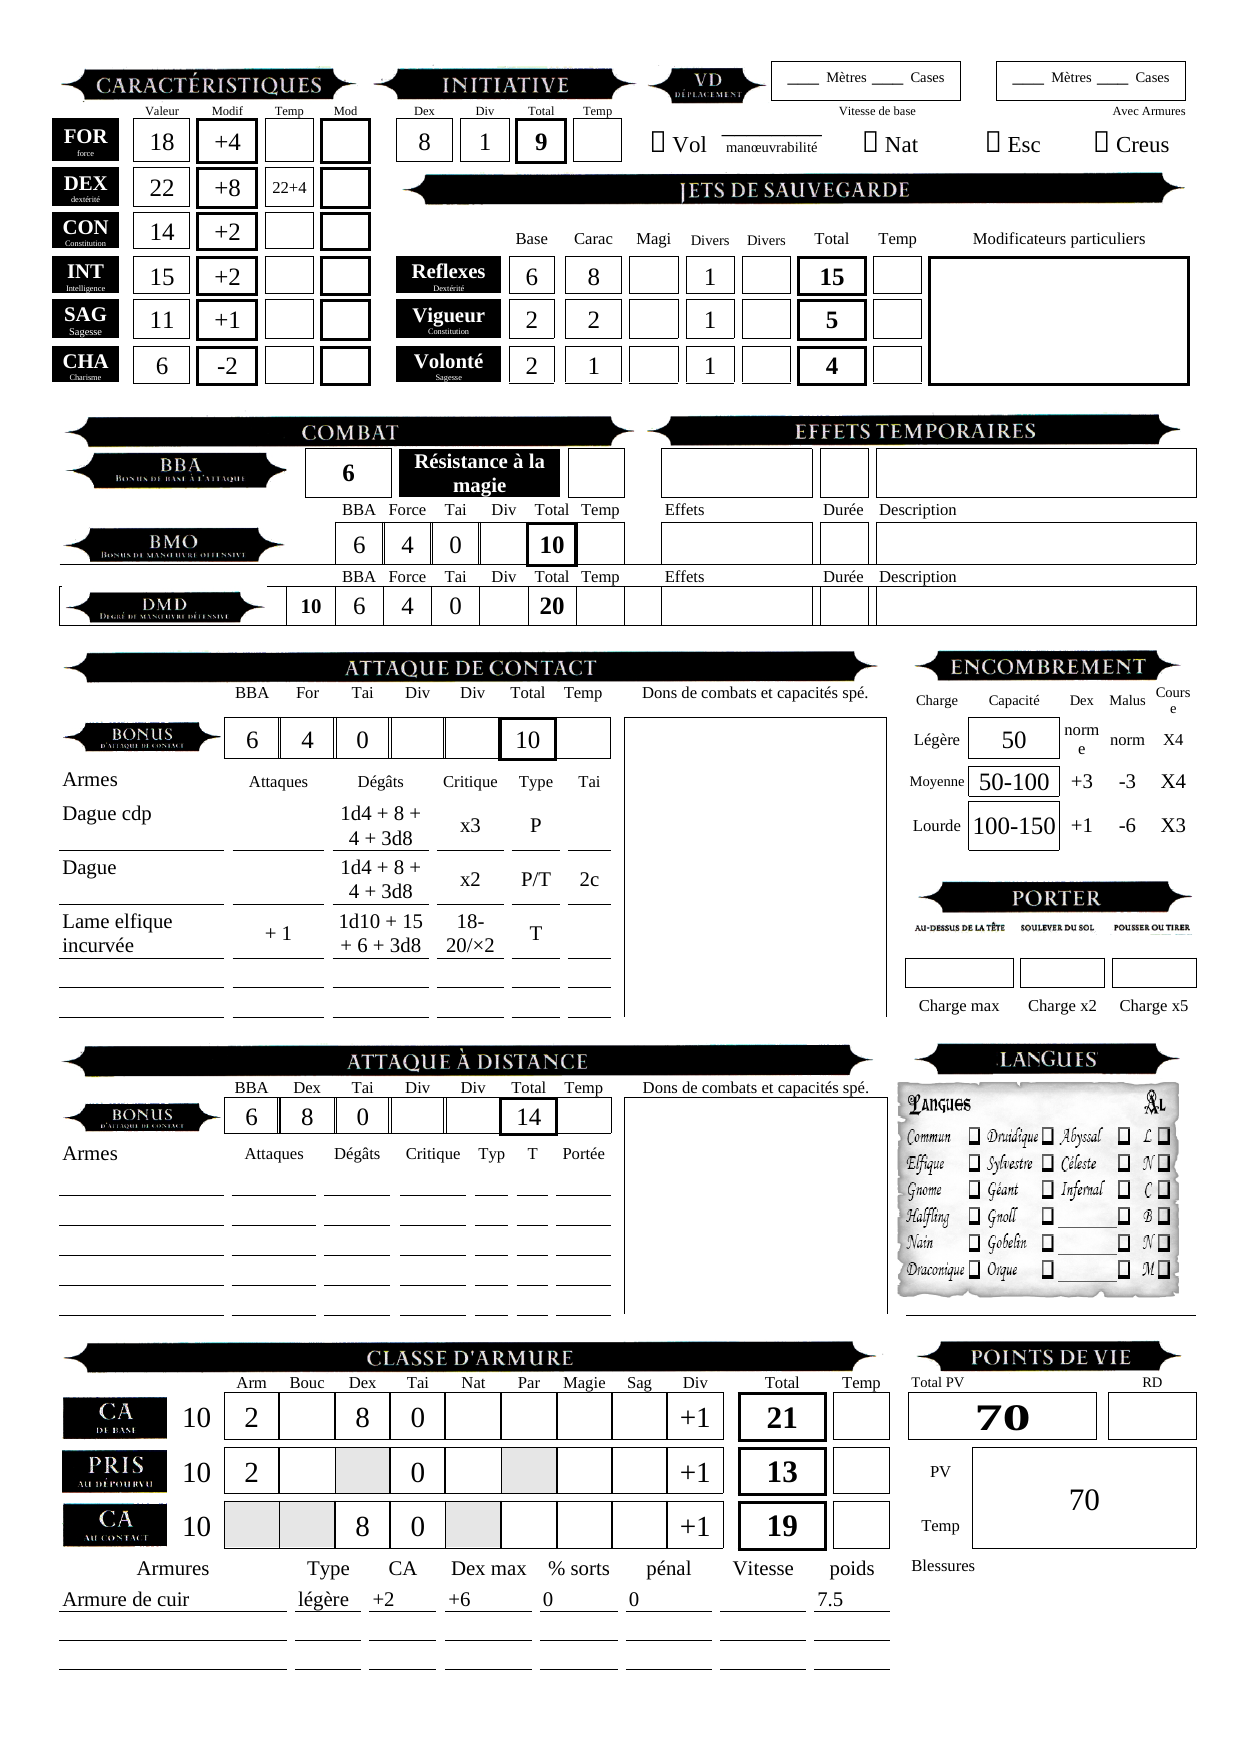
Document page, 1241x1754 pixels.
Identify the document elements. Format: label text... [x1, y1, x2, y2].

table_cell [890, 1611, 908, 1616]
table_cell [266, 119, 313, 161]
table_cell [119, 167, 133, 206]
table_cell [390, 1290, 400, 1315]
table_cell [324, 958, 332, 963]
table_cell [279, 1494, 335, 1501]
table_header [825, 1374, 833, 1392]
table_cell [266, 213, 313, 248]
table_cell [869, 587, 876, 625]
table_cell [1154, 1549, 1196, 1555]
table_cell [887, 904, 905, 909]
table_header [869, 449, 876, 497]
table_cell [790, 248, 798, 256]
table_cell [224, 1225, 232, 1230]
table_header Vitesse de base [836, 104, 996, 118]
table_cell [512, 905, 560, 909]
table_cell Vigueur Constitution [396, 299, 501, 338]
table_cell [504, 850, 512, 855]
table_cell [712, 1580, 720, 1587]
table_cell [169, 1548, 224, 1555]
table_header Mod [321, 104, 369, 118]
table_cell [734, 293, 742, 298]
table_cell [548, 1255, 556, 1260]
picture [62, 720, 221, 753]
table_cell +1 [199, 302, 255, 338]
table_cell [556, 1134, 611, 1141]
table_cell Total [798, 212, 865, 248]
table_header Résistance à la magie [399, 449, 560, 497]
table_cell [314, 118, 320, 161]
table_cell [509, 206, 1188, 212]
table_cell [390, 1165, 400, 1171]
table_cell [969, 851, 1059, 855]
table_cell [611, 1285, 624, 1290]
table_cell [436, 1611, 445, 1616]
table_cell [508, 1230, 517, 1255]
table_cell [790, 212, 798, 248]
table_cell [558, 1098, 611, 1133]
table_cell [630, 347, 678, 382]
table_cell [59, 1286, 224, 1290]
picture [59, 649, 1182, 684]
table_cell [295, 1612, 361, 1616]
table_cell [390, 1230, 400, 1255]
table_cell [887, 766, 905, 796]
table_cell [324, 1165, 390, 1171]
table_cell [119, 212, 133, 248]
table_cell [921, 338, 928, 346]
table_cell [554, 212, 565, 248]
table_cell [560, 904, 568, 909]
table_cell [369, 1612, 436, 1616]
table_cell 10 [169, 1447, 224, 1493]
table_cell [890, 1439, 908, 1447]
table_header Bouc [279, 1374, 335, 1392]
table_cell [436, 1587, 445, 1611]
table_cell [224, 1165, 232, 1171]
table_cell +2 [199, 259, 255, 293]
table_cell [723, 1548, 739, 1555]
table_cell [258, 299, 265, 338]
table_cell [59, 1171, 224, 1195]
table_cell Légère [905, 717, 968, 758]
table_cell X4 [1150, 717, 1196, 758]
table_cell 18 [134, 119, 189, 161]
table_cell [612, 1097, 624, 1133]
table_cell [747, 1641, 806, 1645]
table_cell INT Intelligence [52, 256, 119, 293]
table_cell Carac [565, 212, 622, 248]
table_cell [931, 259, 1187, 382]
table_cell [501, 1494, 557, 1501]
table_cell [1104, 987, 1112, 993]
table_cell FOR force [52, 118, 119, 161]
table_cell [890, 1501, 908, 1547]
table_cell [508, 1290, 517, 1315]
table_cell [839, 1549, 889, 1555]
table_cell [316, 1255, 324, 1260]
table_header [662, 449, 812, 497]
table_header Magie [557, 1374, 612, 1392]
table_cell [512, 796, 560, 801]
table_cell [324, 1201, 390, 1225]
table_cell 10 [169, 1501, 224, 1547]
table_cell [622, 256, 629, 293]
table_cell [390, 1494, 445, 1501]
table_cell [618, 1645, 626, 1669]
table_cell [626, 1612, 712, 1616]
table_cell [548, 1230, 556, 1255]
table_cell [370, 161, 396, 167]
table_cell [190, 346, 196, 382]
table_cell [814, 1612, 889, 1616]
table_header [611, 1078, 624, 1097]
table_cell [540, 1641, 618, 1645]
table_cell [724, 1447, 738, 1493]
table_cell [812, 497, 820, 522]
table_header Sag [612, 1374, 667, 1392]
table_cell [370, 293, 396, 298]
table_cell [314, 256, 320, 293]
table_cell [475, 1290, 508, 1315]
table_cell [400, 1171, 466, 1195]
table_cell [134, 162, 190, 167]
table_cell [257, 161, 265, 167]
table_cell [1154, 1440, 1196, 1447]
table_cell [324, 993, 332, 1017]
table_cell [437, 963, 504, 987]
table_cell [475, 1196, 508, 1201]
table_cell légère [295, 1587, 361, 1611]
table_cell [258, 256, 265, 293]
table_cell 6 [336, 523, 382, 563]
table_header [569, 449, 624, 497]
table_cell Total [528, 567, 576, 586]
table_cell [400, 1256, 466, 1260]
table_cell [555, 759, 611, 766]
table_cell [742, 339, 790, 346]
table_header Modif [198, 104, 257, 118]
table_cell [324, 1196, 390, 1201]
table_cell [370, 206, 396, 212]
table_cell [436, 1645, 445, 1669]
table_cell 0 [626, 1587, 712, 1611]
table_cell [888, 1201, 906, 1225]
table_cell Temp [576, 498, 624, 522]
table_cell [873, 294, 921, 298]
table_cell [233, 988, 324, 993]
table_cell [504, 801, 512, 849]
table_cell 15 [134, 257, 189, 293]
table_cell 10 [287, 587, 335, 625]
table_cell [724, 1501, 738, 1547]
table_cell [224, 909, 232, 957]
table_header Arm [224, 1374, 279, 1392]
table_cell [865, 338, 873, 346]
table_cell [59, 1548, 114, 1555]
table_cell Armure de cuir [59, 1587, 287, 1611]
table_cell [922, 346, 928, 382]
table_header [813, 449, 820, 497]
table_cell [335, 1134, 390, 1141]
table_cell [554, 293, 565, 298]
table_cell [887, 717, 905, 758]
table_cell [445, 1641, 532, 1645]
table_cell [712, 1555, 720, 1579]
table_cell PV [908, 1447, 972, 1493]
table_cell [233, 905, 324, 909]
table_cell Vitesse [720, 1555, 806, 1579]
table_cell [400, 1290, 466, 1315]
table_cell [734, 212, 742, 248]
table_cell [743, 257, 790, 293]
table_cell [806, 1555, 814, 1579]
table_cell [361, 1611, 369, 1616]
table_cell [1059, 796, 1104, 801]
table_cell [517, 1171, 548, 1195]
table_cell [224, 1612, 279, 1616]
table_cell [390, 1201, 400, 1225]
table_cell [508, 1195, 517, 1201]
table_cell 2 [566, 300, 621, 338]
table_cell [59, 1439, 114, 1447]
table_cell [612, 1494, 667, 1501]
table_cell [1021, 988, 1104, 993]
table_cell [390, 759, 445, 766]
table_cell [224, 855, 232, 903]
table_cell [370, 338, 396, 346]
table_cell [905, 988, 1013, 993]
table_header Course [1150, 683, 1196, 717]
table_cell [504, 958, 512, 963]
table_cell Dégâts [333, 766, 429, 796]
table_cell [324, 796, 332, 801]
table_cell [905, 758, 969, 766]
table_cell [548, 1290, 556, 1315]
table_cell [567, 118, 573, 161]
table_cell [59, 1230, 224, 1255]
table_cell Armes [59, 1141, 224, 1165]
table_cell [447, 1098, 499, 1133]
table_cell [265, 339, 313, 346]
table_cell Durée [820, 565, 868, 586]
table_cell [508, 1285, 517, 1290]
table_cell [224, 801, 232, 849]
table_cell [568, 959, 611, 963]
table_cell [257, 338, 265, 346]
table_header Div [667, 1374, 723, 1392]
table_cell [59, 1196, 224, 1201]
table_cell [618, 1611, 626, 1616]
table_cell [825, 1439, 833, 1447]
table_cell [59, 497, 286, 522]
table_cell [333, 959, 429, 963]
table_cell [233, 855, 324, 903]
table_cell [558, 1502, 611, 1547]
table_cell [134, 207, 190, 212]
table_cell [466, 1225, 475, 1230]
table_cell X3 [1150, 801, 1196, 849]
table_cell [190, 118, 196, 161]
table_cell [1059, 758, 1104, 766]
table_cell [679, 299, 686, 338]
picture [62, 1503, 167, 1548]
table_cell [466, 1290, 475, 1315]
table_cell 6 [225, 1098, 277, 1133]
table_cell 1d10 + 15 + 6 + 3d8 [333, 909, 429, 957]
table_cell 22 [134, 168, 189, 206]
table_cell [517, 1286, 548, 1290]
table_cell 2 [510, 347, 554, 382]
table_cell [429, 958, 437, 963]
table_cell x3 [437, 801, 504, 849]
table_header Total [500, 684, 555, 717]
table_cell [233, 801, 324, 849]
table_header [52, 104, 119, 118]
table_cell [568, 909, 611, 957]
table_cell Attaques [233, 766, 324, 796]
table_cell [59, 717, 224, 758]
table_cell [556, 1290, 611, 1315]
table_cell [335, 1494, 390, 1501]
table_cell Divers [686, 212, 734, 248]
table_cell [678, 212, 686, 248]
table_cell [1104, 796, 1150, 801]
table_cell [400, 1286, 466, 1290]
table_cell [821, 587, 868, 625]
table_cell [611, 904, 624, 909]
table_cell [233, 963, 324, 987]
table_cell [313, 161, 321, 167]
table_cell [613, 1393, 666, 1439]
table_cell [798, 248, 865, 256]
table_cell [865, 293, 873, 298]
table_cell [59, 522, 286, 563]
table_cell [502, 1448, 556, 1493]
table_cell [392, 718, 443, 758]
table_cell 6 [134, 347, 189, 382]
table_header Charge [905, 684, 969, 717]
table_cell [500, 761, 555, 766]
table_header [640, 104, 715, 118]
table_cell [517, 1196, 548, 1201]
table_cell [508, 1225, 517, 1230]
table_cell [504, 766, 512, 796]
table_cell [475, 1286, 508, 1290]
table_cell [1013, 993, 1021, 1017]
table_cell [611, 1230, 624, 1255]
table_cell [501, 293, 509, 298]
table_cell [190, 161, 198, 167]
table_cell [265, 294, 313, 298]
table_cell [630, 294, 678, 298]
table_cell [437, 796, 504, 801]
table_header Temp [833, 1374, 889, 1392]
table_cell 100-150 [969, 802, 1059, 849]
table_cell [134, 249, 190, 256]
table_cell [324, 1171, 390, 1195]
table_cell [501, 256, 509, 293]
table_cell [169, 1580, 224, 1587]
table_cell [723, 1439, 739, 1447]
table_cell [888, 1255, 906, 1260]
table_cell [517, 1165, 548, 1171]
table_header Valeur [134, 104, 190, 118]
table_cell [827, 1447, 833, 1493]
table_cell 8 [336, 1502, 389, 1547]
table_cell +2 [369, 1587, 436, 1611]
table_cell [59, 1133, 224, 1141]
table_header [1096, 1374, 1109, 1392]
table_cell Portée [556, 1141, 611, 1165]
table_cell [280, 1502, 334, 1547]
table_cell 0 [391, 1448, 444, 1493]
table_cell [59, 1580, 114, 1587]
table_cell Durée [820, 498, 868, 522]
table_cell [445, 1134, 501, 1141]
table_cell [445, 1612, 532, 1616]
table_cell [887, 855, 905, 903]
table_cell [59, 1256, 224, 1260]
table_cell x2 [437, 855, 504, 903]
table_cell [887, 963, 905, 987]
table_cell [556, 1226, 611, 1230]
table_cell [806, 1616, 814, 1640]
table_cell [540, 1580, 618, 1587]
table_cell [233, 993, 324, 1017]
table_header BBA [224, 1078, 279, 1097]
table_cell [512, 851, 560, 855]
table_cell % sorts [540, 1555, 618, 1579]
table_cell [890, 1548, 908, 1555]
table_cell [396, 212, 501, 248]
table_cell [190, 248, 198, 256]
table_cell [390, 1255, 400, 1260]
table_cell [611, 758, 624, 766]
table_cell [314, 212, 320, 248]
table_cell [560, 850, 568, 855]
table_cell [622, 118, 640, 161]
table_cell [390, 1171, 400, 1195]
table_cell [611, 1195, 624, 1201]
table_cell [1066, 118, 1074, 161]
table_cell [369, 1616, 436, 1640]
table_cell [712, 1640, 720, 1645]
table_header Dex [335, 1374, 390, 1392]
table_cell [887, 796, 905, 801]
table_cell [678, 248, 686, 256]
table_cell [475, 1165, 508, 1171]
table_cell [475, 1201, 508, 1225]
table_cell [466, 1165, 475, 1171]
table_cell [323, 349, 368, 382]
table_cell [747, 1612, 806, 1616]
table_cell [232, 1226, 316, 1230]
table_cell [806, 1640, 814, 1645]
table_cell [333, 993, 429, 1017]
table_cell [445, 1616, 532, 1640]
table_cell [618, 1555, 626, 1579]
table_cell 1d4 + 8 + 4 + 3d8 [333, 855, 429, 903]
table_cell 0 [432, 587, 479, 625]
table_cell [735, 299, 742, 338]
table_cell [790, 338, 798, 346]
table_cell [742, 248, 790, 256]
table_cell [190, 212, 196, 248]
table_cell 1 [461, 119, 509, 161]
table_header [625, 449, 661, 497]
table_cell [369, 1641, 436, 1645]
table_cell [257, 293, 265, 298]
table_cell [921, 212, 929, 248]
table_cell [905, 855, 1196, 957]
table_cell [973, 1549, 1063, 1555]
table_cell [908, 1548, 972, 1555]
table_cell [560, 766, 568, 796]
table_cell [480, 587, 528, 625]
table_cell [532, 1580, 540, 1587]
table_cell [224, 1201, 232, 1225]
table_header Div [390, 1078, 445, 1097]
table_cell [1104, 993, 1112, 1017]
table_cell [324, 1230, 390, 1255]
table_cell -6 [1104, 801, 1150, 849]
table_cell [429, 850, 437, 855]
table_cell 8 [397, 119, 452, 161]
table_cell [400, 1201, 466, 1225]
table_cell [560, 993, 568, 1017]
table_cell [504, 855, 512, 903]
table_cell [59, 1260, 224, 1285]
table_cell [548, 1260, 556, 1285]
table_cell [198, 251, 257, 256]
table_header [169, 1374, 224, 1392]
table_cell +3 [1060, 766, 1104, 796]
table_cell [806, 1645, 814, 1669]
table_cell [501, 346, 509, 382]
table_header [453, 104, 460, 118]
table_cell 4 [384, 587, 431, 625]
picture [59, 1041, 1181, 1078]
table_cell [712, 1616, 720, 1640]
table_cell [887, 801, 905, 849]
table_cell [119, 299, 133, 338]
table_cell [324, 1226, 390, 1230]
table_cell [371, 256, 396, 293]
table_cell [834, 1502, 889, 1547]
table_cell [791, 256, 797, 293]
table_cell + 1 [233, 909, 324, 957]
table_cell [814, 1645, 889, 1669]
table_cell [333, 851, 429, 855]
table_cell [400, 1260, 466, 1285]
table_cell [501, 206, 509, 212]
table_header [257, 104, 265, 118]
table_cell [1150, 796, 1196, 801]
table_cell [501, 299, 509, 338]
table_cell [233, 796, 324, 801]
table_cell [371, 118, 396, 161]
table_cell [323, 121, 368, 161]
table_cell [224, 850, 232, 855]
table_cell [59, 1290, 224, 1315]
table_cell [429, 909, 437, 957]
table_cell -3 [1104, 766, 1150, 796]
table_cell [508, 1165, 517, 1171]
table_cell [1013, 987, 1021, 993]
table_cell [723, 1493, 739, 1501]
table_cell [611, 1290, 624, 1315]
table_cell [557, 1549, 612, 1555]
table_cell +8 [199, 170, 255, 206]
table_cell [224, 1549, 279, 1555]
table_cell [908, 1493, 972, 1501]
table_cell 9 [518, 121, 564, 161]
table_cell [813, 587, 820, 625]
table_cell [429, 855, 437, 903]
table_cell [532, 1640, 540, 1645]
picture [908, 878, 1193, 935]
table_cell [512, 959, 560, 963]
table_cell [437, 851, 504, 855]
table_cell 8 [336, 1393, 389, 1439]
table_cell DEX dextérité [52, 167, 119, 206]
table_cell [662, 523, 812, 563]
table_cell Dex max [445, 1555, 532, 1579]
table_cell 10 [502, 720, 554, 758]
table_cell Moyenne [905, 766, 968, 796]
table_cell [812, 565, 820, 586]
table_cell [324, 909, 332, 957]
table_cell [557, 718, 610, 758]
table_cell [720, 1587, 806, 1611]
table_cell [548, 1285, 556, 1290]
table_cell [437, 993, 504, 1017]
table_cell [888, 1133, 906, 1141]
table_cell [59, 959, 224, 963]
table_cell 7.5 [814, 1587, 889, 1611]
table_cell [59, 1493, 114, 1501]
table_header Dons de combats et capacités spé. [625, 1078, 887, 1097]
table_cell [890, 1493, 908, 1501]
table_cell [867, 299, 873, 338]
table_cell [540, 1616, 618, 1640]
table_cell [532, 1645, 540, 1669]
table_cell [190, 256, 196, 293]
table_cell [361, 1645, 369, 1669]
table_cell [618, 1616, 626, 1640]
table_cell [390, 1225, 400, 1230]
table_cell [59, 1226, 224, 1230]
table_header [59, 1374, 169, 1392]
table_cell [286, 565, 335, 586]
text ___ Mètres ___ Cases [999, 63, 1182, 87]
table_cell [119, 293, 134, 298]
table_cell [509, 339, 554, 346]
table_cell [509, 294, 554, 298]
table_cell [335, 1440, 390, 1447]
table_cell [371, 346, 396, 382]
table_cell [1150, 850, 1196, 855]
table_cell [224, 1494, 279, 1501]
table_cell [509, 248, 554, 256]
table_cell [52, 248, 119, 256]
table_cell Typ [475, 1141, 508, 1165]
table_cell [224, 993, 232, 1017]
table_cell [265, 207, 313, 212]
table_cell [622, 212, 629, 248]
table_cell [739, 1551, 789, 1555]
table_cell [371, 212, 396, 248]
table_cell Lourde [905, 801, 968, 849]
table_cell [1109, 1393, 1196, 1439]
table_cell [720, 1612, 747, 1616]
table_cell [169, 1641, 224, 1645]
table_cell [119, 338, 134, 346]
table_header [887, 1078, 906, 1097]
table_cell [390, 1134, 445, 1141]
table_cell [874, 347, 921, 382]
table_cell pénal [626, 1555, 712, 1579]
table_cell 0 [540, 1587, 618, 1611]
table_cell [611, 796, 624, 801]
table_cell [930, 248, 1188, 256]
table_cell [618, 1640, 626, 1645]
table_cell [611, 850, 624, 855]
table_cell [280, 759, 335, 766]
table_cell [560, 796, 568, 801]
table_header Dex [279, 1078, 335, 1097]
table_cell [258, 118, 265, 161]
table_cell [314, 167, 320, 206]
table_header Temp [555, 684, 611, 717]
table_cell [504, 904, 512, 909]
table_cell [611, 1255, 624, 1260]
table_cell [890, 1640, 908, 1645]
table_cell [324, 904, 332, 909]
table_cell [446, 1502, 500, 1547]
table_cell [232, 1260, 316, 1285]
table_cell [52, 206, 119, 212]
table_cell [436, 1555, 445, 1579]
table_cell [119, 256, 133, 293]
table_header Total [501, 1078, 556, 1097]
table_cell [233, 851, 324, 855]
table_cell [169, 1612, 224, 1616]
table_cell 2 [225, 1393, 278, 1439]
table_cell [834, 1448, 889, 1493]
picture [62, 1395, 167, 1440]
table_cell [834, 1393, 889, 1439]
table_cell Type [512, 766, 560, 796]
table_cell [323, 302, 368, 338]
table_cell [224, 1134, 279, 1141]
table_cell [888, 1230, 906, 1255]
table_cell 70 [973, 1448, 1196, 1547]
table_cell [887, 909, 905, 957]
table_cell [224, 1290, 232, 1315]
table_cell [517, 1201, 548, 1225]
table_cell [232, 1165, 316, 1171]
table_cell [295, 1641, 361, 1645]
table_cell [119, 118, 133, 161]
table_cell [232, 1230, 316, 1255]
table_cell [295, 1616, 361, 1640]
table_cell [667, 1494, 723, 1501]
table_cell [504, 993, 512, 1017]
table_cell [134, 339, 190, 346]
table_cell [720, 1645, 806, 1669]
table_cell [466, 1230, 475, 1255]
table_cell [258, 346, 265, 382]
table_cell [266, 300, 313, 338]
table_cell Base [509, 212, 554, 248]
table_cell [890, 1587, 908, 1611]
table_cell [512, 988, 560, 993]
table_cell [827, 1392, 833, 1439]
table_cell [548, 1195, 556, 1201]
table_cell [887, 958, 905, 963]
table_cell [611, 717, 624, 758]
table_cell [1063, 1439, 1109, 1447]
table_header ________manœuvrabilité [715, 104, 828, 161]
table_cell [611, 909, 624, 957]
table_cell [921, 248, 929, 256]
table_cell [280, 1448, 335, 1493]
table_cell Armures [59, 1555, 287, 1579]
table_cell [821, 523, 868, 563]
table_cell [833, 1440, 889, 1447]
table_cell CA [369, 1555, 436, 1579]
table_cell [611, 958, 624, 963]
table_header [286, 449, 305, 497]
table_cell 5 [800, 302, 864, 338]
table_cell [501, 212, 509, 248]
table_cell [396, 248, 501, 256]
table_cell [429, 766, 437, 796]
table_cell [295, 1645, 361, 1669]
table_cell [361, 1640, 369, 1645]
table_cell Armes [59, 766, 224, 796]
table_cell [548, 1141, 556, 1165]
table_cell [279, 1440, 335, 1447]
table_cell X4 [1150, 766, 1196, 796]
table_cell [390, 1440, 445, 1447]
table_cell [517, 1260, 548, 1285]
table_cell 1d4 + 8 + 4 + 3d8 [333, 801, 429, 849]
table_cell [466, 1260, 475, 1285]
table_cell [446, 1393, 500, 1439]
table_cell [361, 1616, 369, 1640]
table_cell [392, 1098, 443, 1133]
table_cell [371, 167, 396, 206]
table_cell [922, 256, 928, 293]
table_cell [630, 300, 678, 338]
table_cell [280, 1393, 334, 1439]
table_cell [224, 1171, 232, 1195]
table_cell [568, 993, 611, 1017]
table_header [622, 104, 640, 118]
table_cell [508, 1255, 517, 1260]
table_cell [678, 338, 686, 346]
table_cell [712, 1587, 720, 1611]
table_cell [532, 1555, 540, 1579]
table_cell [232, 1256, 316, 1260]
table_header Div [390, 684, 445, 717]
table_cell [791, 346, 797, 382]
table_cell 14 [502, 1100, 555, 1133]
table_cell 2c [568, 855, 611, 903]
table_cell [316, 1260, 324, 1285]
table_cell [466, 1141, 475, 1165]
table_cell [265, 249, 313, 256]
table_cell [568, 851, 611, 855]
table_cell [445, 1440, 501, 1447]
table_cell 6 [225, 718, 278, 758]
table_cell [888, 1195, 906, 1201]
table_cell [1014, 958, 1020, 987]
table_cell [436, 1640, 445, 1645]
table_cell [874, 257, 921, 293]
table_cell [1021, 959, 1104, 987]
table_cell [555, 346, 565, 382]
table_cell [224, 963, 232, 987]
table_cell [973, 1440, 1063, 1447]
table_cell [568, 963, 611, 987]
table_cell [114, 1548, 169, 1555]
table_cell [626, 1641, 712, 1645]
table_cell [1150, 758, 1196, 766]
table_cell Magi [630, 212, 678, 248]
table_cell [59, 1097, 224, 1133]
table_cell [517, 1290, 548, 1315]
table_cell 14 [134, 213, 189, 248]
table_cell [865, 248, 873, 256]
table_cell [429, 904, 437, 909]
table_cell [257, 206, 265, 212]
table_cell Dague cdp [59, 801, 224, 849]
table_cell [224, 1641, 279, 1645]
table_cell [169, 1439, 224, 1447]
table_cell [370, 248, 396, 256]
table_cell 50 [969, 718, 1059, 758]
table_header Dex [396, 104, 452, 118]
table_cell [501, 248, 509, 256]
table_cell [316, 1171, 324, 1195]
table_cell [190, 299, 196, 338]
table_cell [313, 248, 321, 256]
table_cell [287, 1555, 295, 1579]
table_cell [888, 1141, 906, 1165]
table_cell [466, 1171, 475, 1195]
table_cell T [512, 909, 560, 957]
table_cell Tai [568, 766, 611, 796]
table_cell [678, 293, 686, 298]
table_cell Effets [662, 498, 812, 522]
table_cell [888, 1285, 906, 1290]
table_cell [532, 1616, 540, 1640]
table_cell 6 [336, 587, 383, 625]
table_cell [59, 1392, 169, 1439]
table_cell [481, 523, 526, 563]
table_cell [437, 988, 504, 993]
table_cell [555, 299, 565, 338]
table_cell [475, 1260, 508, 1285]
picture [59, 409, 1181, 494]
table_cell [568, 905, 611, 909]
table_header Temp [556, 1078, 611, 1097]
table_cell [390, 1260, 400, 1285]
table_header Avec Armures [996, 104, 1188, 118]
table_header RD [1109, 1373, 1196, 1392]
table_cell 0 [391, 1502, 445, 1547]
table_cell Divers [742, 212, 790, 248]
table_cell [558, 1448, 611, 1493]
table_cell Critique [437, 766, 504, 796]
table_cell [445, 1645, 532, 1669]
table_cell norme [1060, 717, 1104, 758]
table_cell [466, 1201, 475, 1225]
table_cell [316, 1225, 324, 1230]
table_cell [622, 346, 629, 382]
table_cell [446, 1448, 501, 1493]
table_cell Tai [431, 565, 479, 586]
table_cell 0 [337, 718, 388, 758]
table_cell 4 [281, 718, 333, 758]
table_cell [611, 1201, 624, 1225]
table_cell [324, 963, 332, 987]
table_cell [429, 987, 437, 993]
table_cell [565, 294, 622, 298]
table_cell [232, 1286, 316, 1290]
table_header [119, 104, 134, 118]
table_cell [502, 1502, 556, 1547]
table_cell [630, 339, 678, 346]
table_header Temp [265, 104, 313, 118]
table_cell [224, 796, 232, 801]
table_cell [501, 1549, 557, 1555]
table_cell [556, 1260, 611, 1285]
table_cell [501, 1136, 556, 1141]
table_cell 0 [391, 1393, 444, 1439]
table_cell [557, 1494, 612, 1501]
table_cell T [517, 1141, 548, 1165]
table_cell Tai [431, 497, 479, 522]
table_cell [887, 850, 905, 855]
table_cell [390, 1285, 400, 1290]
table_cell [59, 1645, 287, 1669]
table_cell [396, 293, 501, 298]
table_cell [560, 987, 568, 993]
table_cell [59, 796, 224, 801]
table_cell [512, 963, 560, 987]
table_header [560, 449, 568, 497]
table_cell [324, 850, 332, 855]
table_cell [59, 565, 286, 586]
table_cell [316, 1230, 324, 1255]
table_cell [825, 1493, 833, 1501]
table_cell +6 [445, 1587, 532, 1611]
table_cell [667, 1440, 723, 1447]
table_header [565, 104, 573, 118]
table_cell [1097, 1392, 1108, 1439]
table_cell [554, 248, 565, 256]
table_cell [114, 1439, 169, 1447]
table_cell [436, 1616, 445, 1640]
table_cell [429, 796, 437, 801]
table_cell [611, 766, 624, 796]
table_cell [865, 212, 873, 248]
table_cell [625, 718, 886, 1017]
table_header Malus [1104, 684, 1150, 717]
table_header [313, 104, 321, 118]
table_cell [798, 341, 865, 346]
table_header 6 [306, 449, 391, 497]
picture [62, 1450, 167, 1493]
table_cell Dague [59, 855, 224, 903]
table_cell [532, 1611, 540, 1616]
table_cell [501, 1440, 557, 1447]
table_cell [437, 959, 504, 963]
table_cell [626, 1645, 712, 1669]
table_header Temp [573, 104, 622, 118]
table_header [509, 104, 517, 118]
table_cell [445, 1580, 532, 1587]
table_cell [504, 796, 512, 801]
table_cell [59, 963, 224, 987]
table_cell +1 [668, 1448, 723, 1493]
table_cell [510, 118, 515, 161]
table_cell +1 [1060, 801, 1104, 849]
table_cell Blessures [908, 1555, 1196, 1669]
table_cell [686, 294, 734, 298]
table_header Total [739, 1374, 825, 1392]
table_cell [577, 587, 624, 625]
table_cell Type [295, 1555, 361, 1579]
table_cell [612, 1549, 667, 1555]
table_cell [324, 766, 332, 796]
table_cell [828, 118, 836, 161]
table_cell [622, 248, 629, 256]
table_cell [333, 796, 429, 801]
table_cell [396, 206, 501, 212]
table_cell [565, 248, 622, 256]
table_cell [396, 167, 1188, 206]
table_cell [233, 959, 324, 963]
table_cell [814, 1580, 889, 1587]
table_header [890, 1374, 908, 1392]
table_cell [556, 1286, 611, 1290]
table_cell [887, 993, 905, 1017]
table_cell [611, 963, 624, 987]
table_cell [611, 801, 624, 849]
table_cell [232, 1201, 316, 1225]
table_cell [868, 565, 876, 586]
table_cell [59, 851, 224, 855]
table_cell [371, 299, 396, 338]
table_cell [790, 293, 798, 298]
table_header [59, 1078, 224, 1097]
table_cell [813, 522, 820, 563]
table_cell [59, 1201, 224, 1225]
table_cell [739, 1496, 825, 1501]
picture [59, 61, 1181, 104]
table_cell 10 [529, 525, 574, 563]
table_cell [445, 1494, 501, 1501]
table_cell [119, 248, 134, 256]
table_cell Dégâts [324, 1141, 390, 1165]
table_cell [59, 905, 224, 909]
table_header For [280, 684, 335, 717]
table_cell [59, 988, 224, 993]
table_cell [445, 1549, 501, 1555]
table_cell [59, 1616, 287, 1640]
table_cell [906, 959, 1013, 987]
table_cell [517, 1230, 548, 1255]
table_cell [833, 1494, 889, 1501]
table_header [906, 1078, 1196, 1315]
table_cell [396, 338, 501, 346]
table_cell [890, 1447, 908, 1493]
table_cell [890, 1392, 908, 1439]
table_cell [622, 299, 629, 338]
table_cell [429, 963, 437, 987]
table_cell [743, 347, 790, 382]
table_cell Temp [873, 212, 921, 248]
table_cell 4 [800, 349, 864, 382]
table_cell Charge x5 [1112, 993, 1196, 1017]
table_cell [279, 1549, 335, 1555]
table_cell [742, 294, 790, 298]
table_cell [887, 987, 905, 993]
table_header [611, 684, 624, 717]
table_header Div [445, 1078, 501, 1097]
table_cell [565, 339, 622, 346]
table_cell [316, 1201, 324, 1225]
table_cell [224, 1195, 232, 1201]
table_cell 50-100 [969, 767, 1059, 796]
table_header [886, 684, 905, 717]
table_cell [119, 161, 134, 167]
table_cell [224, 1440, 279, 1447]
table_cell [190, 167, 196, 206]
table_cell [224, 958, 232, 963]
table_cell [613, 1448, 666, 1493]
table_cell [266, 257, 313, 293]
table_cell [806, 1587, 814, 1611]
table_cell [905, 796, 969, 801]
table_cell [869, 522, 876, 563]
table_cell [59, 993, 224, 1017]
table_cell -2 [199, 349, 255, 382]
table_cell [134, 294, 190, 298]
table_cell [888, 1165, 906, 1171]
table_cell [400, 1165, 466, 1171]
table_cell P [512, 801, 560, 849]
table_cell 15 [800, 259, 864, 293]
table_cell [888, 1225, 906, 1230]
table_cell 70 [909, 1393, 1096, 1439]
table_cell norm [1104, 717, 1150, 758]
table_header [828, 104, 836, 118]
table_cell Temp [576, 565, 624, 586]
table_cell [873, 248, 921, 256]
table_cell Charge x2 [1021, 993, 1104, 1017]
table_cell [1063, 1549, 1109, 1555]
table_cell [540, 1645, 618, 1669]
table_cell 1 [687, 257, 734, 293]
table_cell [1104, 850, 1150, 855]
table_cell [114, 1580, 169, 1587]
table_cell [313, 293, 321, 298]
table_cell [335, 1549, 390, 1555]
table_cell [323, 215, 368, 248]
table_cell [618, 1580, 626, 1587]
table_cell [712, 1611, 720, 1616]
table_cell [556, 1201, 611, 1225]
table_cell [735, 256, 742, 293]
table_cell [720, 1641, 747, 1645]
table_cell [314, 299, 320, 338]
table_cell Reflexes Dextérité [396, 256, 501, 293]
table_cell CHA Charisme [52, 346, 119, 382]
table_cell [873, 339, 921, 346]
table_cell [1059, 850, 1104, 855]
table_cell 21 [741, 1395, 824, 1439]
table_cell Volonté Sagesse [396, 346, 501, 382]
table_cell [224, 1141, 232, 1165]
table_cell [287, 1645, 295, 1669]
table_cell [323, 259, 368, 293]
table_cell +1 [668, 1502, 723, 1547]
table_cell [336, 1448, 389, 1493]
table_cell [574, 119, 621, 161]
table_cell [314, 346, 320, 382]
table_cell [548, 1225, 556, 1230]
table_cell  Nat [836, 118, 944, 161]
table_cell 1 [687, 347, 734, 382]
table_cell Temp [908, 1501, 972, 1547]
table_cell [630, 248, 678, 256]
table_cell poids [814, 1555, 889, 1579]
table_cell 8 [281, 1098, 334, 1133]
table_cell 18-20/×2 [437, 909, 504, 957]
table_cell 1 [687, 300, 734, 338]
table_cell [611, 1171, 624, 1195]
table_header Total [517, 104, 565, 118]
table_cell [400, 1226, 466, 1230]
table_cell [224, 904, 232, 909]
table_cell [560, 801, 568, 849]
table_cell [323, 170, 368, 206]
table_cell [436, 1580, 445, 1587]
table_header Div [460, 104, 509, 118]
table_cell [324, 1286, 390, 1290]
table_cell [224, 1255, 232, 1260]
table_cell [508, 1201, 517, 1225]
table_cell [460, 161, 1188, 167]
table_cell [445, 759, 500, 766]
table_cell [556, 1196, 611, 1201]
table_cell [743, 300, 790, 338]
table_cell Description [876, 565, 1196, 586]
table_cell [501, 338, 509, 346]
table_cell [286, 522, 335, 563]
table_cell [390, 1195, 400, 1201]
table_cell [59, 1641, 114, 1645]
table_header Nat [445, 1374, 501, 1392]
table_cell [287, 1580, 295, 1587]
table_header Par [501, 1374, 557, 1392]
table_cell [321, 251, 369, 256]
table_cell [232, 1171, 316, 1195]
table_cell [739, 1442, 825, 1447]
picture [59, 1339, 1182, 1374]
table_cell [224, 759, 280, 766]
table_cell [321, 341, 369, 346]
table_header [723, 1374, 739, 1392]
table_header [190, 104, 198, 118]
table_cell [119, 206, 134, 212]
table_cell Force [383, 497, 431, 522]
table_cell [720, 1580, 806, 1587]
table_cell 20 [529, 587, 576, 625]
table_cell [504, 963, 512, 987]
table_cell [556, 1165, 611, 1171]
table_cell [625, 587, 661, 625]
table_cell [504, 987, 512, 993]
table_cell [258, 212, 265, 248]
table_cell [611, 1165, 624, 1171]
table_cell SAG Sagesse [52, 299, 119, 338]
table_cell [333, 988, 429, 993]
table_cell [429, 993, 437, 1017]
table_cell [400, 1196, 466, 1201]
table_cell +2 [199, 215, 255, 248]
table_header Dons de combats et capacités spé. [624, 684, 886, 717]
table_cell [555, 256, 565, 293]
table_cell 1 [566, 347, 621, 382]
table_cell [258, 167, 265, 206]
table_cell [734, 338, 742, 346]
table_cell [287, 1611, 295, 1616]
table_cell 11 [134, 300, 189, 338]
table_cell [114, 1612, 169, 1616]
table_cell [114, 1493, 169, 1501]
table_header Tai [335, 1078, 390, 1097]
table_cell 2 [510, 300, 554, 338]
table_cell [662, 587, 812, 625]
table_cell [316, 1165, 324, 1171]
table_cell [279, 1134, 335, 1141]
table_cell [287, 1640, 295, 1645]
table_cell [279, 1580, 287, 1587]
table_cell Force [383, 565, 431, 586]
table_cell [556, 1256, 611, 1260]
table_cell [508, 1141, 517, 1165]
table_cell [611, 993, 624, 1017]
table_cell [905, 850, 969, 855]
table_cell [806, 1580, 814, 1587]
table_header BBA [224, 684, 280, 717]
table_cell [466, 1255, 475, 1260]
table_cell [890, 1580, 908, 1587]
picture [62, 524, 285, 564]
table_cell 10 [169, 1392, 224, 1439]
table_cell [868, 497, 876, 522]
table_cell [335, 759, 390, 766]
table_cell [622, 338, 629, 346]
table_cell [224, 1230, 232, 1255]
table_cell [887, 1290, 906, 1315]
table_cell BBA [335, 565, 383, 586]
table_cell [532, 1587, 540, 1611]
text ___ Mètres ___ Cases [774, 63, 957, 87]
table_cell [624, 565, 662, 586]
table_cell [361, 1555, 369, 1579]
table_cell [324, 987, 332, 993]
table_cell [1109, 1549, 1154, 1555]
table_cell [257, 248, 265, 256]
table_cell [887, 758, 905, 766]
table_cell [390, 1141, 400, 1165]
table_cell [922, 299, 928, 338]
table_header [59, 684, 224, 717]
table_cell [888, 1260, 906, 1285]
table_cell [59, 1612, 114, 1616]
table_cell [119, 346, 133, 382]
table_header Tai [335, 684, 390, 717]
table_cell [611, 987, 624, 993]
table_cell +4 [199, 121, 255, 161]
table_cell [724, 1392, 738, 1439]
table_cell 6 [510, 257, 554, 293]
table_cell [877, 523, 1196, 563]
table_cell BBA [335, 498, 383, 522]
table_cell [313, 338, 321, 346]
table_cell [734, 248, 742, 256]
table_cell [316, 1285, 324, 1290]
table_cell [560, 909, 568, 957]
table_cell [265, 162, 313, 167]
table_cell [686, 339, 734, 346]
table_cell [52, 293, 119, 298]
table_cell [679, 256, 686, 293]
table_cell [232, 1196, 316, 1201]
table_cell Div [480, 565, 528, 586]
table_cell [560, 855, 568, 903]
table_cell +1 [668, 1393, 723, 1439]
table_cell [814, 1616, 889, 1640]
table_cell [556, 1171, 611, 1195]
table_cell [369, 1645, 436, 1669]
table_cell [198, 341, 257, 346]
table_cell Lame elfique incurvée [59, 909, 224, 957]
table_cell [612, 1440, 667, 1447]
table_cell P/T [512, 855, 560, 903]
table_cell [453, 118, 460, 161]
table_cell [224, 987, 232, 993]
table_header [877, 449, 1196, 497]
table_cell [908, 1440, 972, 1447]
table_cell [396, 162, 452, 167]
table_cell 2 [225, 1448, 278, 1493]
table_cell [114, 1641, 169, 1645]
table_cell [626, 1580, 712, 1587]
table_cell [626, 1616, 712, 1640]
table_header [392, 449, 399, 497]
picture [399, 169, 1185, 206]
table_cell [267, 587, 286, 625]
table_cell [630, 257, 678, 293]
table_cell [611, 1225, 624, 1230]
table_cell [888, 1097, 906, 1133]
table_cell [59, 1501, 169, 1547]
table_cell [568, 988, 611, 993]
picture [62, 1100, 221, 1133]
table_cell [969, 797, 1059, 801]
table_cell Critique [400, 1141, 466, 1165]
table_cell [466, 1195, 475, 1201]
table_cell Charge max [905, 993, 1013, 1017]
table_cell [324, 1260, 390, 1285]
table_cell [568, 801, 611, 849]
table_cell [969, 759, 1059, 766]
table_cell Description [876, 498, 1196, 522]
picture [62, 586, 267, 625]
table_cell [224, 1285, 232, 1290]
table_cell [224, 1260, 232, 1285]
table_cell [453, 161, 460, 167]
table_cell [446, 718, 498, 758]
table_cell Total [528, 497, 576, 522]
table_cell [1113, 959, 1196, 987]
table_cell [560, 958, 568, 963]
table_cell Effets [662, 565, 812, 586]
table_cell [867, 346, 873, 382]
table_cell [890, 1616, 908, 1640]
table_cell [190, 338, 198, 346]
table_cell [791, 299, 797, 338]
table_cell [556, 1230, 611, 1255]
table_cell Attaques [232, 1141, 316, 1165]
table_cell [611, 855, 624, 903]
table_cell [512, 993, 560, 1017]
table_cell 13 [741, 1450, 824, 1493]
table_cell 8 [566, 257, 621, 293]
table_header [370, 104, 396, 118]
table_cell [232, 1290, 316, 1315]
table_cell [1112, 988, 1196, 993]
table_cell [624, 497, 662, 522]
table_cell [1105, 958, 1112, 987]
table_cell [190, 293, 198, 298]
table_cell Modificateurs particuliers [930, 212, 1188, 248]
table_cell [324, 1256, 390, 1260]
table_cell [475, 1230, 508, 1255]
table_cell 0 [337, 1098, 388, 1133]
table_cell [613, 1502, 666, 1547]
table_cell [59, 1447, 169, 1493]
table_cell [361, 1587, 369, 1611]
table_cell [1109, 1440, 1154, 1447]
table_cell [429, 801, 437, 849]
table_header Capacité [969, 684, 1059, 717]
table_cell [508, 1260, 517, 1285]
table_cell [679, 346, 686, 382]
table_cell [867, 256, 873, 293]
table_cell [548, 1201, 556, 1225]
table_cell [59, 758, 224, 766]
table_cell 0 [433, 523, 478, 563]
table_cell [877, 587, 1196, 625]
table_cell [190, 206, 198, 212]
table_cell [475, 1256, 508, 1260]
table_cell [169, 1493, 224, 1501]
table_cell [369, 1580, 436, 1587]
table_cell [475, 1226, 508, 1230]
table_header [59, 449, 286, 497]
table_cell [625, 1098, 887, 1315]
table_cell [667, 1549, 723, 1555]
table_cell [548, 1165, 556, 1171]
table_cell [333, 905, 429, 909]
table_cell [625, 522, 661, 563]
table_cell [890, 1645, 908, 1669]
table_cell  Esc [959, 118, 1066, 161]
table_cell [578, 523, 624, 563]
table_cell [618, 1587, 626, 1611]
table_cell [557, 1440, 612, 1447]
table_cell [475, 1171, 508, 1195]
table_header Dex [1059, 684, 1104, 717]
table_cell [287, 1587, 295, 1611]
table_cell [286, 497, 335, 522]
table_cell [540, 1612, 618, 1616]
table_cell [324, 801, 332, 849]
table_header Div [445, 684, 500, 717]
table_cell [814, 1641, 889, 1645]
table_cell Div [480, 497, 528, 522]
table_cell [502, 1393, 556, 1439]
table_cell [324, 855, 332, 903]
table_cell [52, 161, 119, 167]
table_cell [316, 1290, 324, 1315]
table_cell [224, 1580, 279, 1587]
table_cell [789, 1548, 839, 1555]
table_cell [568, 796, 611, 801]
table_cell [225, 1502, 279, 1547]
table_cell [466, 1285, 475, 1290]
table_cell 4 [385, 523, 430, 563]
table_header [821, 449, 868, 497]
table_cell [548, 1171, 556, 1195]
table_cell [324, 1290, 390, 1315]
table_cell [890, 1555, 908, 1579]
table_cell [313, 206, 321, 212]
table_cell [504, 909, 512, 957]
table_cell [437, 905, 504, 909]
table_cell [287, 1616, 295, 1640]
table_cell [827, 1501, 833, 1547]
table_cell [806, 1611, 814, 1616]
table_cell 19 [741, 1504, 824, 1547]
table_cell [316, 1195, 324, 1201]
table_cell [611, 1260, 624, 1285]
table_cell [554, 338, 565, 346]
table_cell [316, 1141, 324, 1165]
table_cell [517, 1226, 548, 1230]
table_cell [224, 766, 232, 796]
table_cell [558, 1393, 611, 1439]
table_cell [508, 1171, 517, 1195]
table_cell [333, 963, 429, 987]
table_cell [390, 1549, 445, 1555]
table_cell [1104, 758, 1150, 766]
table_cell [888, 1171, 906, 1195]
table_cell [295, 1580, 361, 1587]
table_cell [712, 1645, 720, 1669]
table_cell [400, 1230, 466, 1255]
table_cell [52, 338, 119, 346]
table_cell [686, 248, 734, 256]
table_header Tai [390, 1374, 445, 1392]
table_cell [266, 347, 313, 382]
table_cell [611, 1141, 624, 1165]
table_cell CON Constitution [52, 212, 119, 248]
table_cell [560, 963, 568, 987]
table_cell [944, 118, 959, 161]
table_cell [720, 1616, 806, 1640]
table_cell [735, 346, 742, 382]
table_cell [611, 1133, 624, 1141]
table_cell [874, 300, 921, 338]
table_cell [59, 1165, 224, 1171]
table_header Total PV [908, 1374, 1096, 1392]
table_cell 22+4 [266, 168, 313, 206]
table_cell  Vol [640, 118, 715, 161]
table_cell [361, 1580, 369, 1587]
table_cell [517, 1256, 548, 1260]
table_cell  Creus [1074, 118, 1188, 161]
